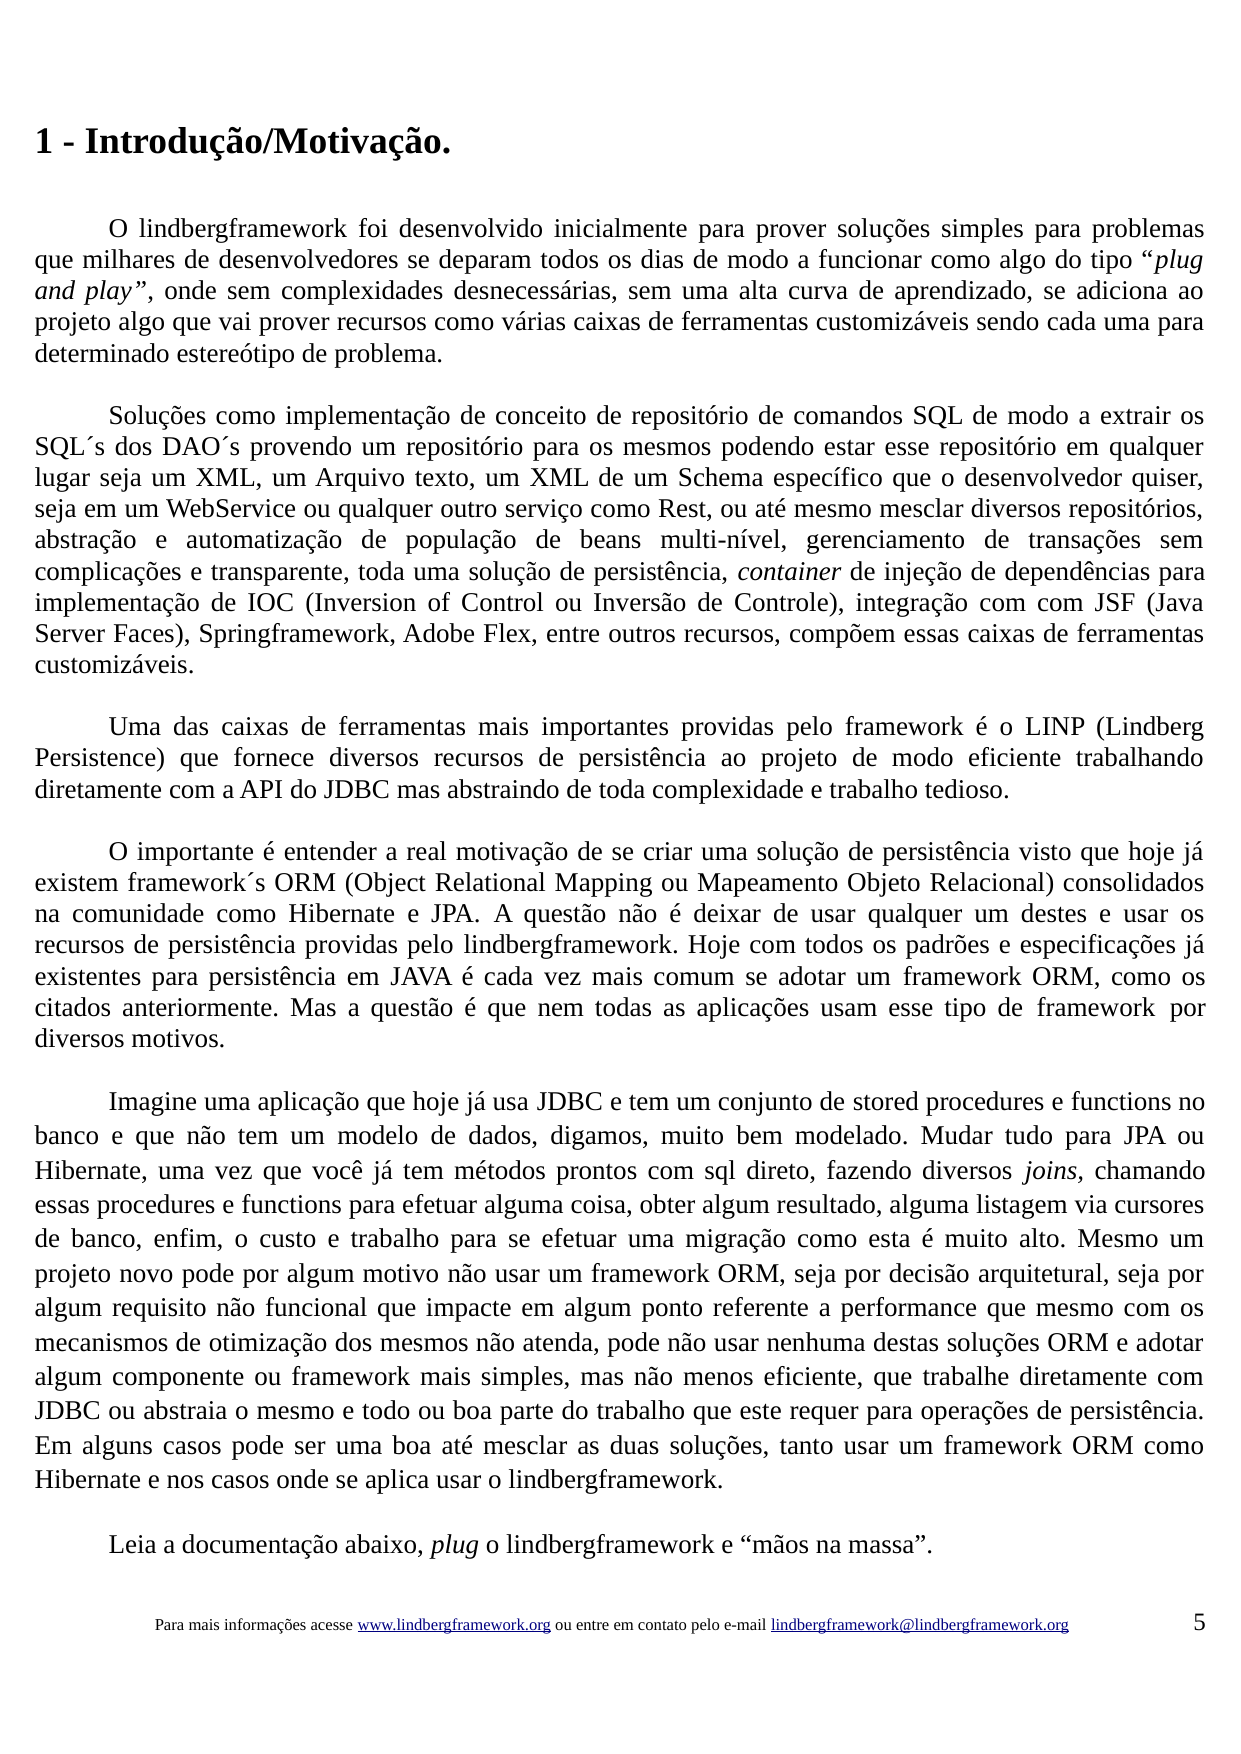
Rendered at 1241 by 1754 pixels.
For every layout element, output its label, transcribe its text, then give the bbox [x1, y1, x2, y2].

text Leia a documentação abaixo, plug o lindbergframework e “mãos na massa”. [34, 1529, 1206, 1560]
subtitle 1 - Introdução/Motivação. [34, 118, 1206, 161]
text Imagine uma aplicação que hoje já usa JDBC e tem um conjunto de stored procedures e functions no banco e que não tem um modelo de dados, digamos, muito bem modelado. Mudar tudo para JPA ou Hibernate, uma vez que você já tem métodos prontos com sql direto, fazendo diversos joins, chamando essas procedures e functions para efetuar alguma coisa, obter algum resultado, alguma listagem via cursores de banco, enfim, o custo e trabalho para se efetuar uma migração como esta é muito alto. Mesmo um projeto novo pode por algum motivo não usar um framework ORM, seja por decisão arquitetural, seja por algum requisito não funcional que impacte em algum ponto referente a performance que mesmo com os mecanismos de otimização dos mesmos não atenda, pode não usar nenhuma destas soluções ORM e adotar algum componente ou framework mais simples, mas não menos eficiente, que trabalhe diretamente com JDBC ou abstraia o mesmo e todo ou boa parte do trabalho que este requer para operações de persistência. Em alguns casos pode ser uma boa até mesclar as duas soluções, tanto usar um framework ORM como Hibernate e nos casos onde se aplica usar o lindbergframework. [34, 1082, 1206, 1494]
text Soluções como implementação de conceito de repositório de comandos SQL de modo a extrair os SQL´s dos DAO´s provendo um repositório para os mesmos podendo estar esse repositório em qualquer lugar seja um XML, um Arquivo texto, um XML de um Schema específico que o desenvolvedor quiser, seja em um WebService ou qualquer outro serviço como Rest, ou até mesmo mesclar diversos repositórios, abstração e automatização de população de beans multi-nível, gerenciamento de transações sem complicações e transparente, toda uma solução de persistência, container de injeção de dependências para implementação de IOC (Inversion of Control ou Inversão de Controle), integração com com JSF (Java Server Faces), Springframework, Adobe Flex, entre outros recursos, compõem essas caixas de ferramentas customizáveis. [34, 399, 1206, 679]
text Uma das caixas de ferramentas mais importantes providas pelo framework é o LINP (Lindberg Persistence) que fornece diversos recursos de persistência ao projeto de modo eficiente trabalhando diretamente com a API do JDBC mas abstraindo de toda complexidade e trabalho tedioso. [34, 710, 1206, 804]
text O lindbergframework foi desenvolvido inicialmente para prover soluções simples para problemas que milhares de desenvolvedores se deparam todos os dias de modo a funcionar como algo do tipo “plug and play”, onde sem complexidades desnecessárias, sem uma alta curva de aprendizado, se adiciona ao projeto algo que vai prover recursos como várias caixas de ferramentas customizáveis sendo cada uma para determinado estereótipo de problema. [34, 212, 1206, 368]
text O importante é entender a real motivação de se criar uma solução de persistência visto que hoje já existem framework´s ORM (Object Relational Mapping ou Mapeamento Objeto Relacional) consolidados na comunidade como Hibernate e JPA. A questão não é deixar de usar qualquer um destes e usar os recursos de persistência providas pelo lindbergframework. Hoje com todos os padrões e especificações já existentes para persistência em JAVA é cada vez mais comum se adotar um framework ORM, como os citados anteriormente. Mas a questão é que nem todas as aplicações usam esse tipo de framework por diversos motivos. [34, 835, 1206, 1053]
